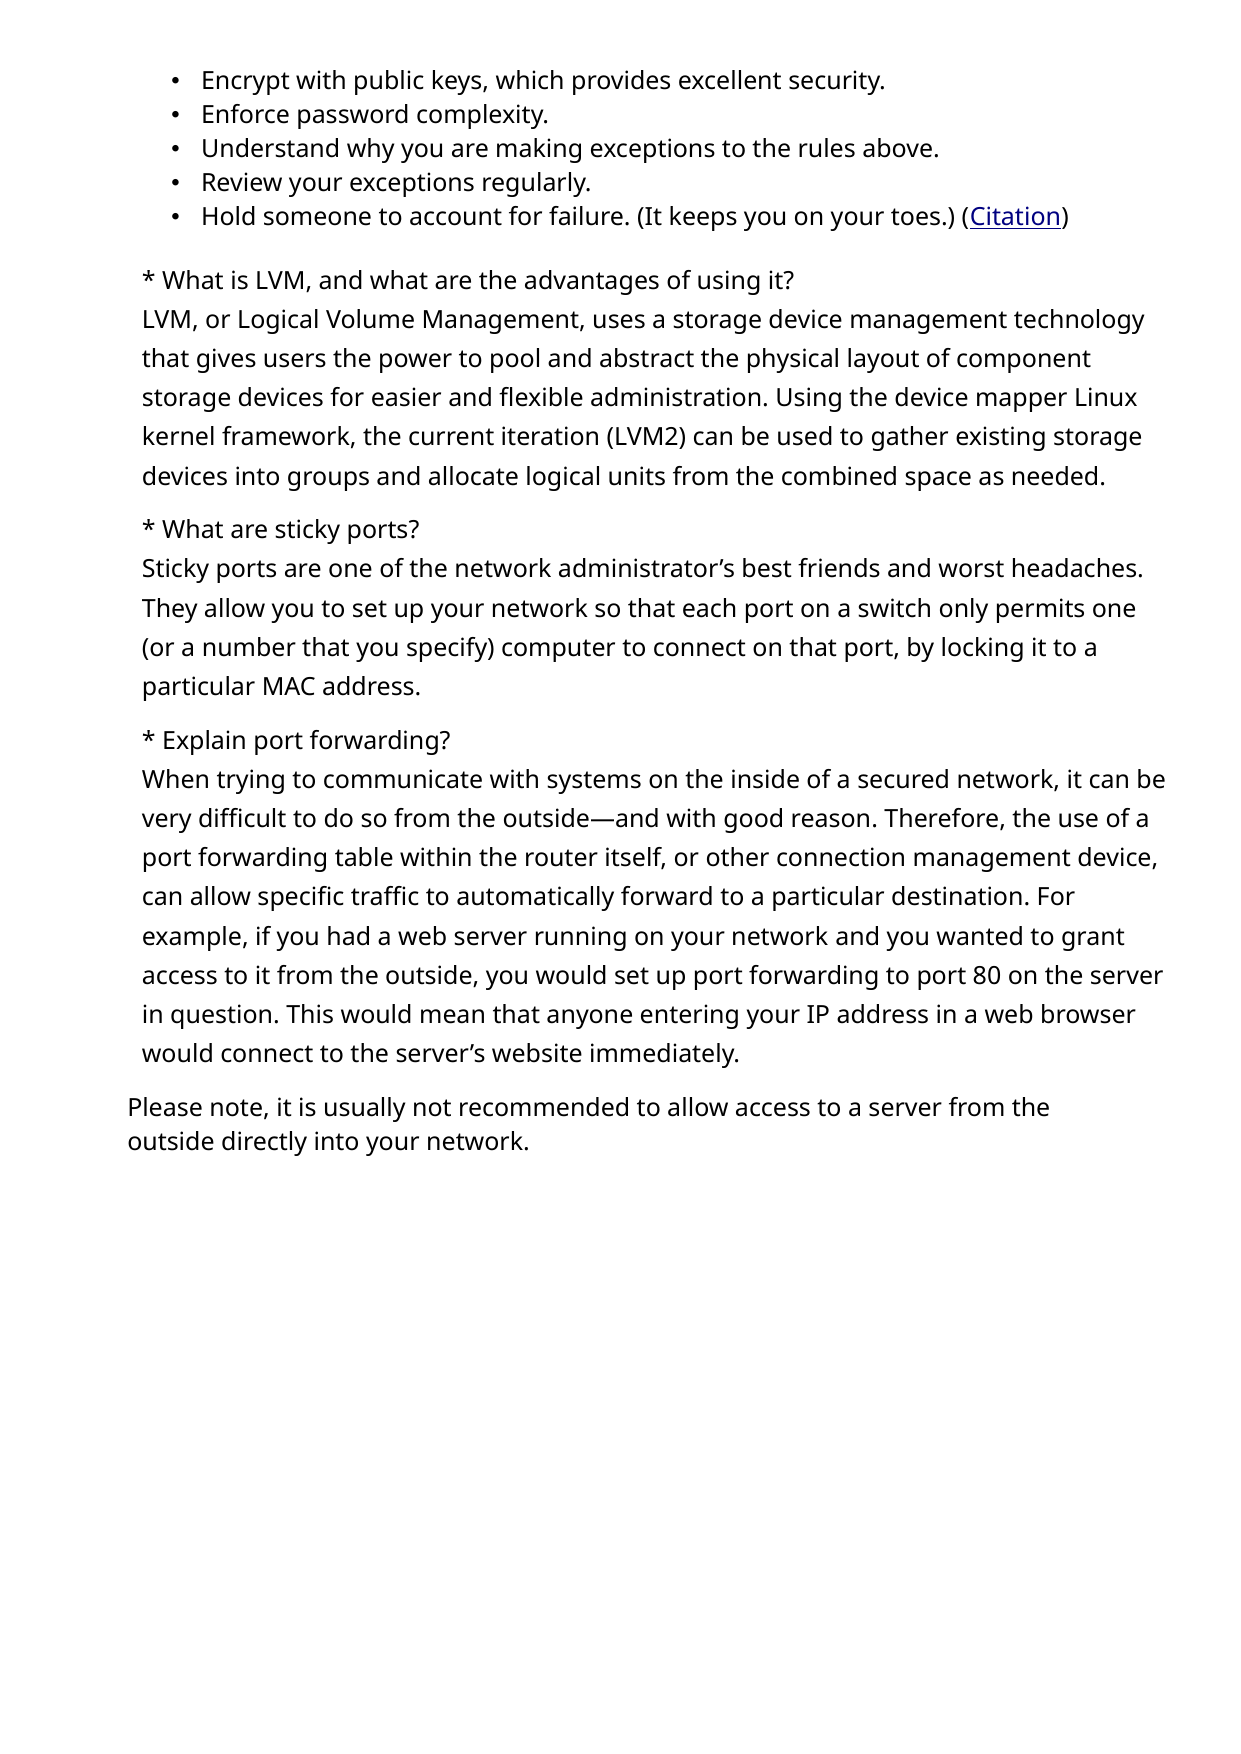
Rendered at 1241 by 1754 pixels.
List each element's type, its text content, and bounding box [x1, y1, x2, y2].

list * What is LVM, and what are the advantages of using it? LVM, or Logical Volume Management, uses a storage device management technology that gives users the power to pool and abstract the physical layout of component storage devices for easier and flexible administration. Using the device mapper Linux kernel framework, the current iteration (LVM2) can be used to gather existing storage devices into groups and allocate logical units from the combined space as needed. [112, 262, 1173, 492]
list * What are sticky ports? Sticky ports are one of the network administrator’s best friends and worst headaches. They allow you to set up your network so that each port on a switch only permits one (or a number that you specify) computer to connect on that port, by locking it to a particular MAC address. [112, 512, 1173, 703]
list Encrypt with public keys, which provides excellent security. [171, 62, 1114, 97]
list Review your exceptions regularly. [171, 165, 1114, 199]
list * Explain port forwarding? When trying to communicate with systems on the inside of a secured network, it can be very difficult to do so from the outside—and with good reason. Therefore, the use of a port forwarding table within the router itself, or other connection management device, can allow specific traffic to automatically forward to a particular destination. For example, if you had a web server running on your network and you wanted to grant access to it from the outside, you would set up port forwarding to port 80 on the server in question. This would mean that anyone entering your IP address in a web browser would connect to the server’s website immediately. [112, 722, 1173, 1070]
list Hold someone to account for failure. (It keeps you on your toes.) (Citation) [171, 199, 1114, 233]
list Enforce password complexity. [171, 97, 1114, 131]
text Please note, it is usually not recommended to allow access to a server from the outside directly into your network. [127, 1089, 1114, 1157]
list Understand why you are making exceptions to the rules above. [171, 131, 1114, 165]
